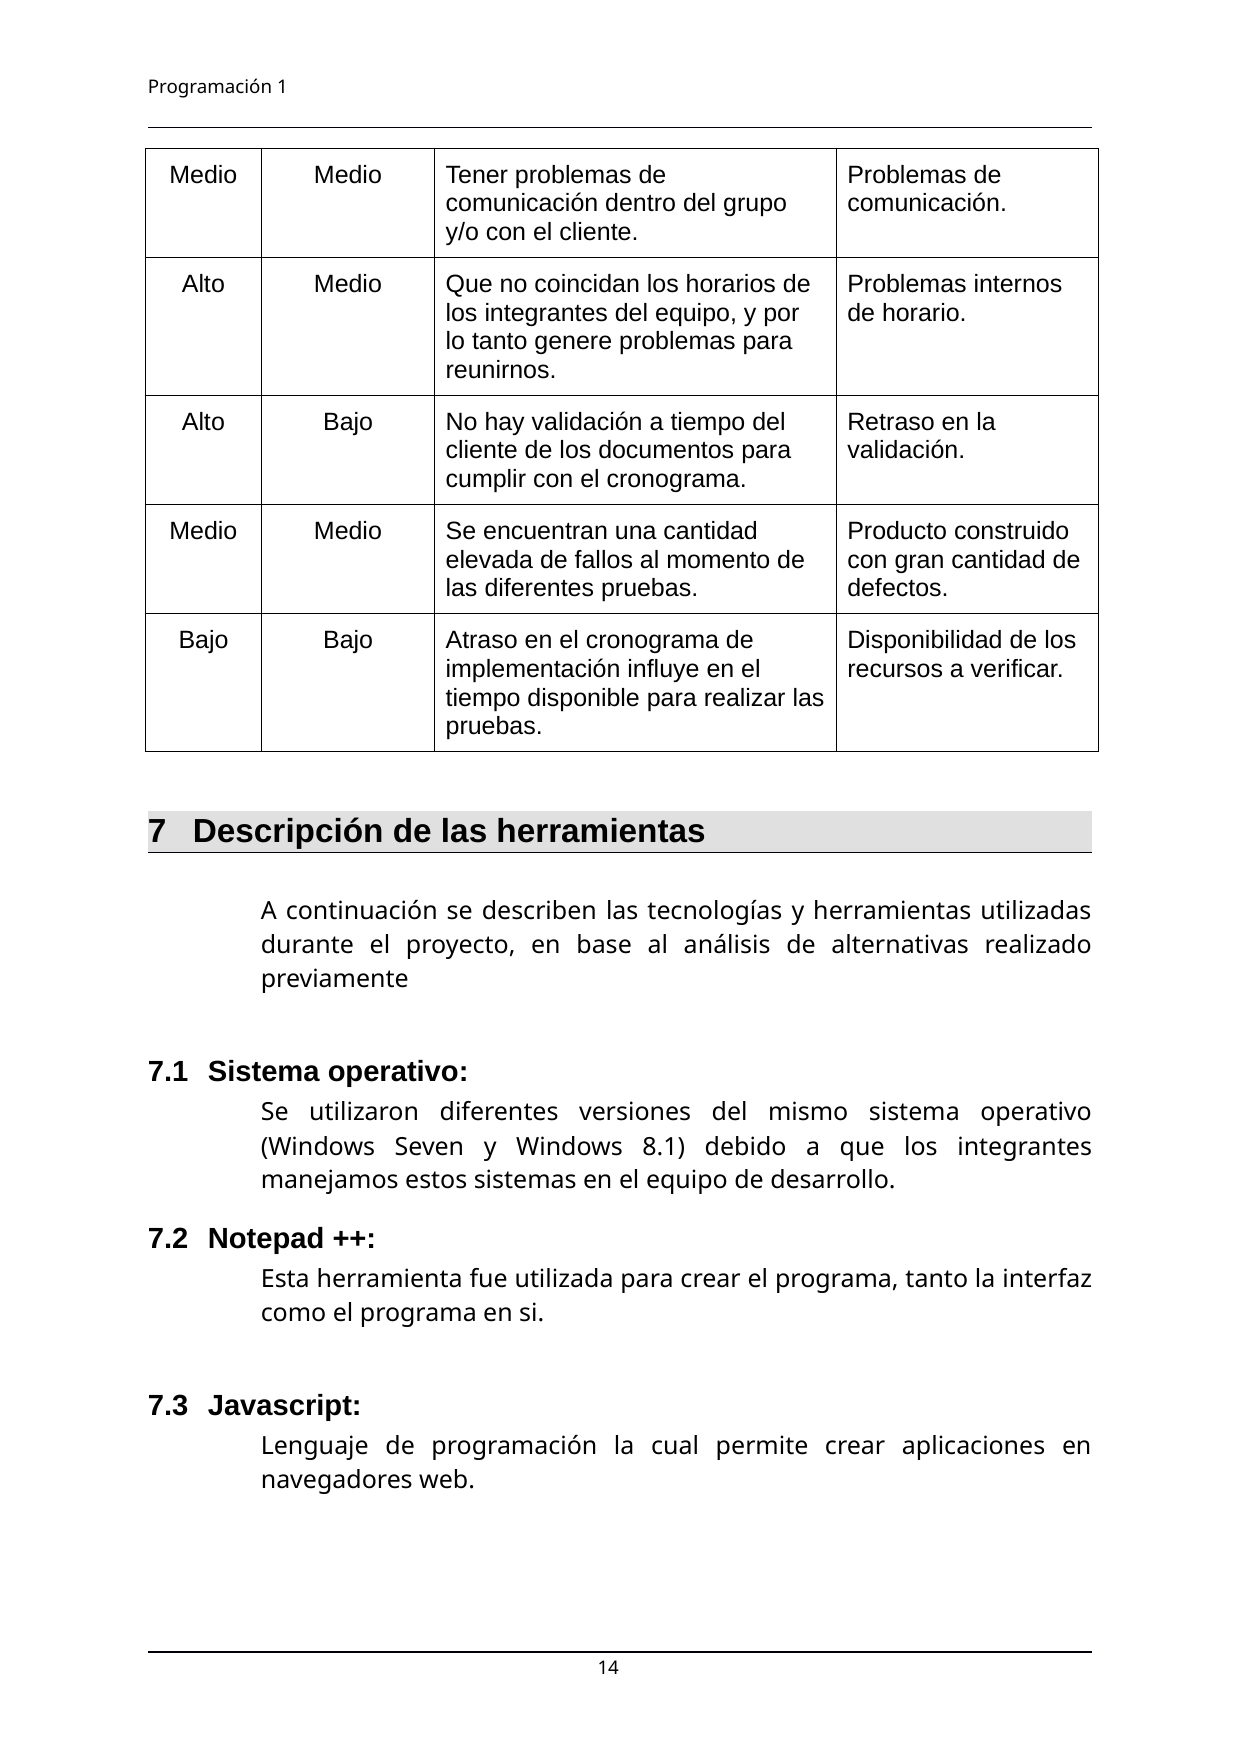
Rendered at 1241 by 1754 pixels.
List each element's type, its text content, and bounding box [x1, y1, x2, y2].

table_cell Atraso en el cronograma de implementación influye en el tiempo disponible para realizar las pruebas. [435, 614, 836, 751]
table_cell Que no coincidan los horarios de los integrantes del equipo, y por lo tanto genere problemas para reunirnos. [435, 258, 836, 395]
table_cell No hay validación a tiempo del cliente de los documentos para cumplir con el cronograma. [435, 396, 836, 504]
text A continuación se describen las tecnologías y herramientas utilizadas durante el proyecto, en base al análisis de alternativas realizado previamente [261, 893, 1092, 995]
table_cell Medio [262, 149, 434, 257]
table_cell Se encuentran una cantidad elevada de fallos al momento de las diferentes pruebas. [435, 505, 836, 613]
table_cell Alto [146, 258, 261, 395]
subtitle Notepad ++: [148, 1221, 1092, 1255]
text Lenguaje de programación la cual permite crear aplicaciones en navegadores web. [261, 1428, 1092, 1496]
subtitle Descripción de las herramientas [148, 811, 1092, 852]
table_cell Medio [262, 258, 434, 395]
table_cell Disponibilidad de los recursos a verificar. [837, 614, 1098, 751]
table_cell Retraso en la validación. [837, 396, 1098, 504]
table_cell Alto [146, 396, 261, 504]
table_cell Medio [146, 149, 261, 257]
table_cell Problemas de comunicación. [837, 149, 1098, 257]
text Se utilizaron diferentes versiones del mismo sistema operativo (Windows Seven y Windows 8.1) debido a que los integrantes manejamos estos sistemas en el equipo de desarrollo. [261, 1094, 1092, 1196]
table_cell Bajo [146, 614, 261, 751]
table_cell Problemas internos de horario. [837, 258, 1098, 395]
table_cell Bajo [262, 614, 434, 751]
table_cell Bajo [262, 396, 434, 504]
subtitle Sistema operativo: [148, 1054, 1092, 1088]
table_cell Medio [146, 505, 261, 613]
text Esta herramienta fue utilizada para crear el programa, tanto la interfaz como el programa en si. [261, 1261, 1092, 1329]
table_cell Medio [262, 505, 434, 613]
table_cell Tener problemas de comunicación dentro del grupo y/o con el cliente. [435, 149, 836, 257]
subtitle Javascript: [148, 1388, 1092, 1422]
table_cell Producto construido con gran cantidad de defectos. [837, 505, 1098, 613]
